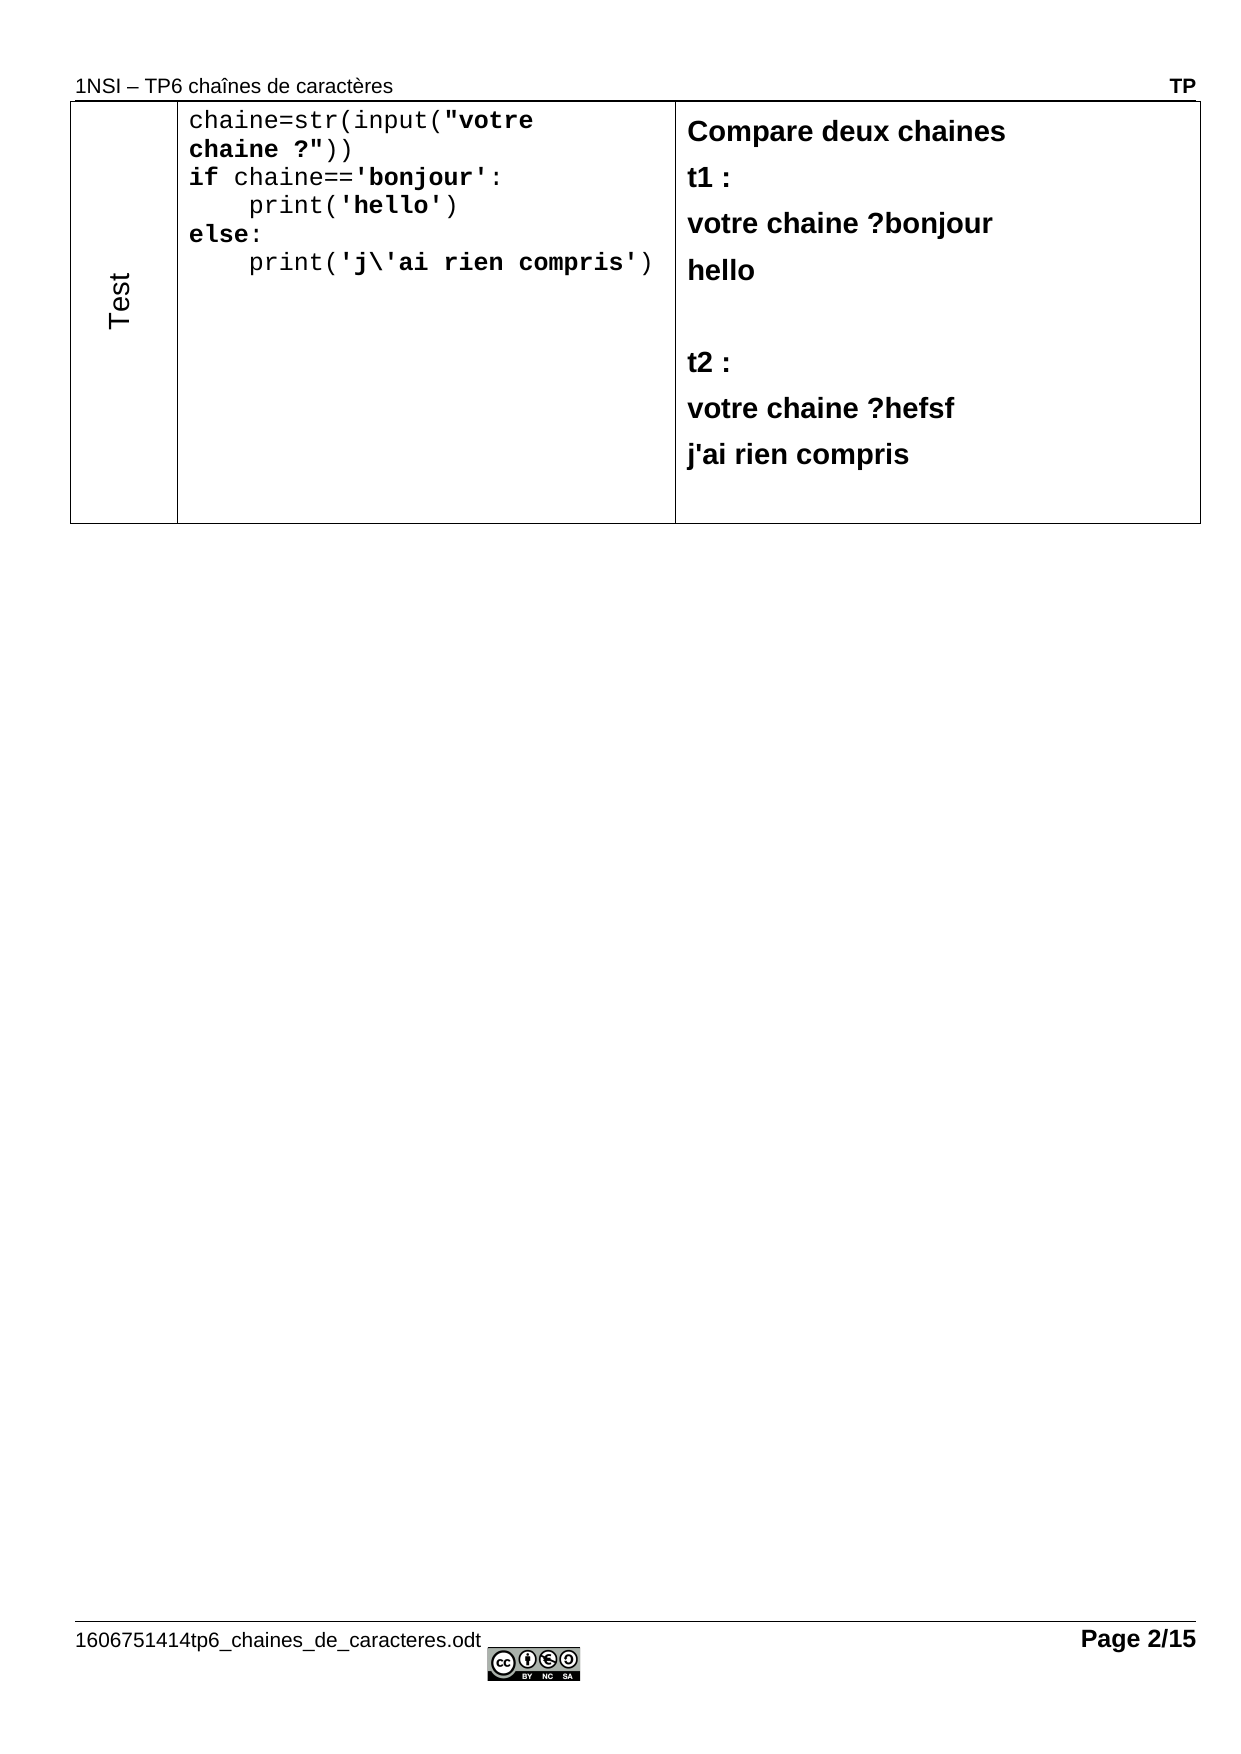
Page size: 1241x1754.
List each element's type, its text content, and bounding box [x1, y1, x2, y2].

picture [487, 1647, 581, 1681]
table_cell Test [71, 102, 177, 522]
table_cell chaine=str(input("votre chaine ?")) if chaine=='bonjour': print('hello') else: print('j\'ai rien compris') [178, 102, 675, 522]
table_cell Compare deux chaines t1 : votre chaine ?bonjour hello t2 : votre chaine ?hefsf j'ai rien compris [676, 102, 1200, 522]
